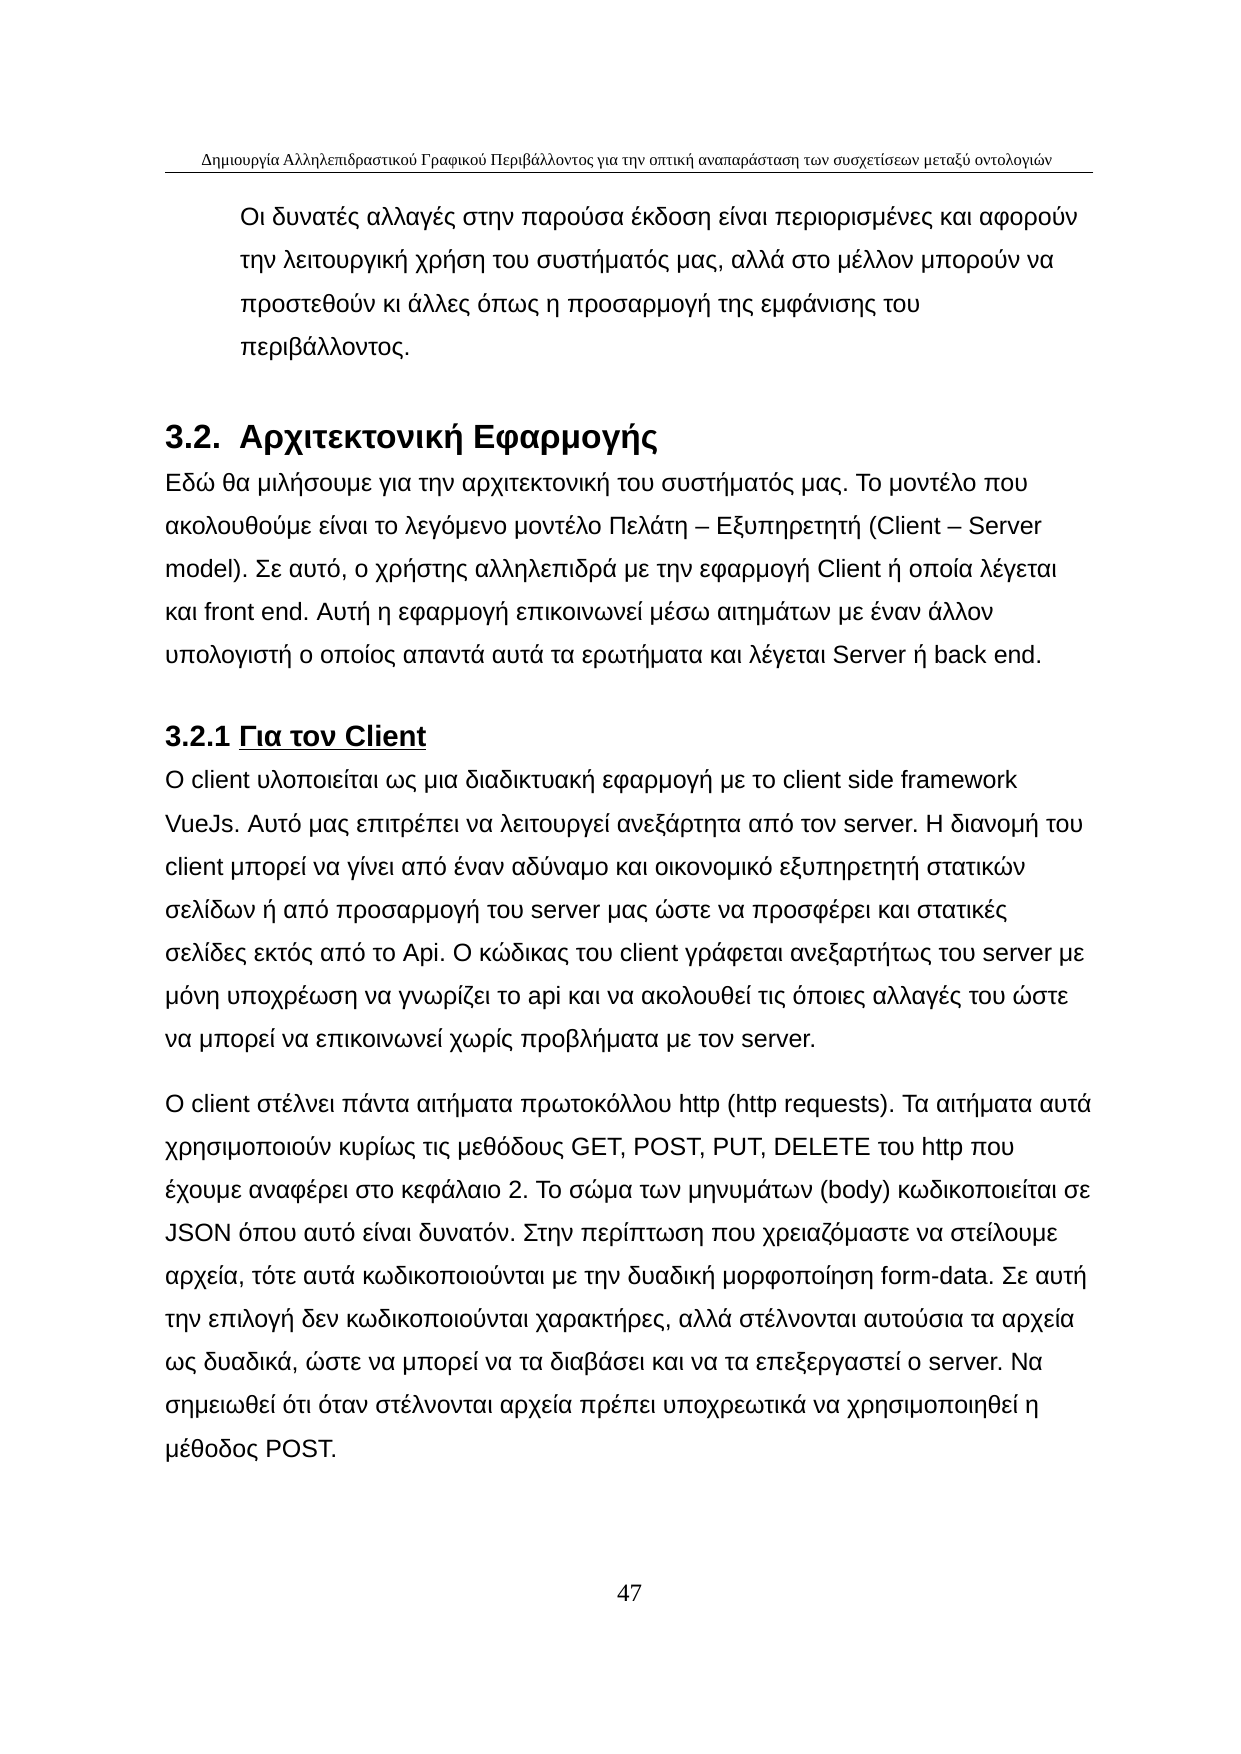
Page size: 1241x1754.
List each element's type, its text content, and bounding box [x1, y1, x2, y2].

subtitle Για τον Client [165, 719, 1093, 753]
text Εδώ θα μιλήσουμε για την αρχιτεκτονική του συστήματός μας. Το μοντέλο που ακολουθούμε είναι το λεγόμενο μοντέλο Πελάτη – Εξυπηρετητή (Client – Server model). Σε αυτό, ο χρήστης αλληλεπιδρά με την εφαρμογή Client ή οποία λέγεται και front end. Αυτή η εφαρμογή επικοινωνεί μέσω αιτημάτων με έναν άλλον υπολογιστή ο οποίος απαντά αυτά τα ερωτήματα και λέγεται Server ή back end. [165, 468, 1093, 669]
text Ο client υλοποιείται ως μια διαδικτυακή εφαρμογή με το client side framework VueJs. Αυτό μας επιτρέπει να λειτουργεί ανεξάρτητα από τον server. Η διανομή του client μπορεί να γίνει από έναν αδύναμο και οικονομικό εξυπηρετητή στατικών σελίδων ή από προσαρμογή του server μας ώστε να προσφέρει και στατικές σελίδες εκτός από το Api. Ο κώδικας του client γράφεται ανεξαρτήτως του server με μόνη υποχρέωση να γνωρίζει το api και να ακολουθεί τις όποιες αλλαγές του ώστε να μπορεί να επικοινωνεί χωρίς προβλήματα με τον server. [165, 766, 1093, 1053]
subtitle Αρχιτεκτονική Εφαρμογής [165, 417, 1093, 455]
text Ο client στέλνει πάντα αιτήματα πρωτοκόλλου http (http requests). Τα αιτήματα αυτά χρησιμοποιούν κυρίως τις μεθόδους GET, POST, PUT, DELETE του http που έχουμε αναφέρει στο κεφάλαιο 2. Το σώμα των μηνυμάτων (body) κωδικοποιείται σε JSON όπου αυτό είναι δυνατόν. Στην περίπτωση που χρειαζόμαστε να στείλουμε αρχεία, τότε αυτά κωδικοποιούνται με την δυαδική μορφοποίηση form-data. Σε αυτή την επιλογή δεν κωδικοποιούνται χαρακτήρες, αλλά στέλνονται αυτούσια τα αρχεία ως δυαδικά, ώστε να μπορεί να τα διαβάσει και να τα επεξεργαστεί ο server. Να σημειωθεί ότι όταν στέλνονται αρχεία πρέπει υποχρεωτικά να χρησιμοποιηθεί η μέθοδος POST. [165, 1088, 1093, 1462]
list Οι δυνατές αλλαγές στην παρούσα έκδοση είναι περιορισμένες και αφορούν την λειτουργική χρήση του συστήματός μας, αλλά στο μέλλον μπορούν να προστεθούν κι άλλες όπως η προσαρμογή της εμφάνισης του περιβάλλοντος. [202, 202, 1093, 360]
